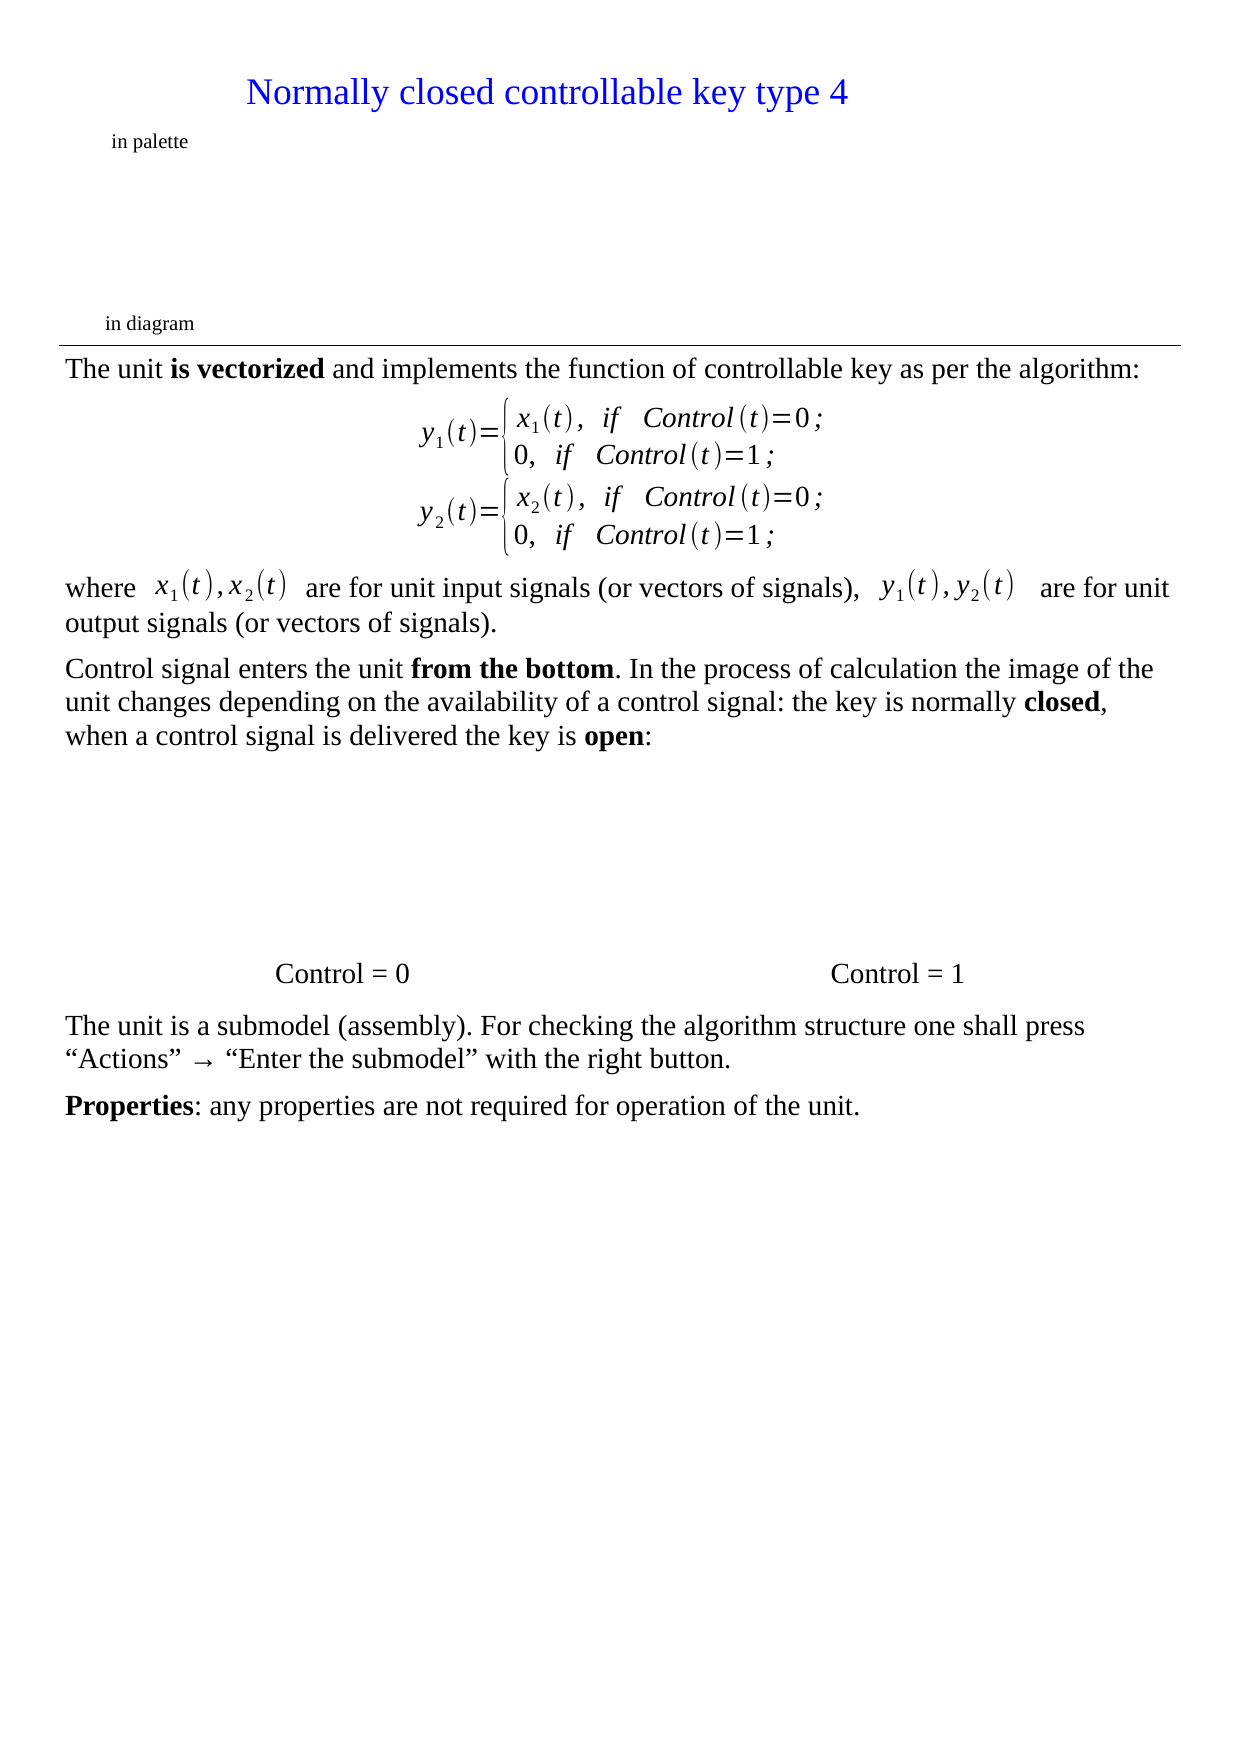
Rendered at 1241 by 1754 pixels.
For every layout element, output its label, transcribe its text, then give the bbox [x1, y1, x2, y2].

table_cell [240, 305, 1181, 345]
table_cell The unit is vectorized and implements the function of controllable key as per the algorithm: whereare for unit input signals (or vectors of signals), are for unit output signals (or vectors of signals). Control signal enters the unit from the bottom. In the process of calculation the image of the unit changes depending on the availability of a control signal: the key is normally closed, when a control signal is delivered the key is open: The unit is a submodel (assembly). For checking the algorithm structure one shall press “Actions” → “Enter the submodel” with the right button. Properties: any properties are not required for operation of the unit. [59, 346, 1181, 1139]
table_header [59, 59, 240, 124]
table_cell Control = 1 [620, 951, 1175, 1008]
table_cell [240, 124, 1181, 164]
table_header Normally closed controllable key type 4 [240, 59, 1181, 124]
table_cell Control = 0 [65, 951, 620, 1008]
table_cell [240, 164, 1181, 305]
table_cell [59, 164, 240, 305]
table_header [620, 764, 1175, 951]
table_cell in diagram [59, 305, 240, 345]
table_header [65, 764, 620, 951]
table_cell in palette [59, 124, 240, 164]
